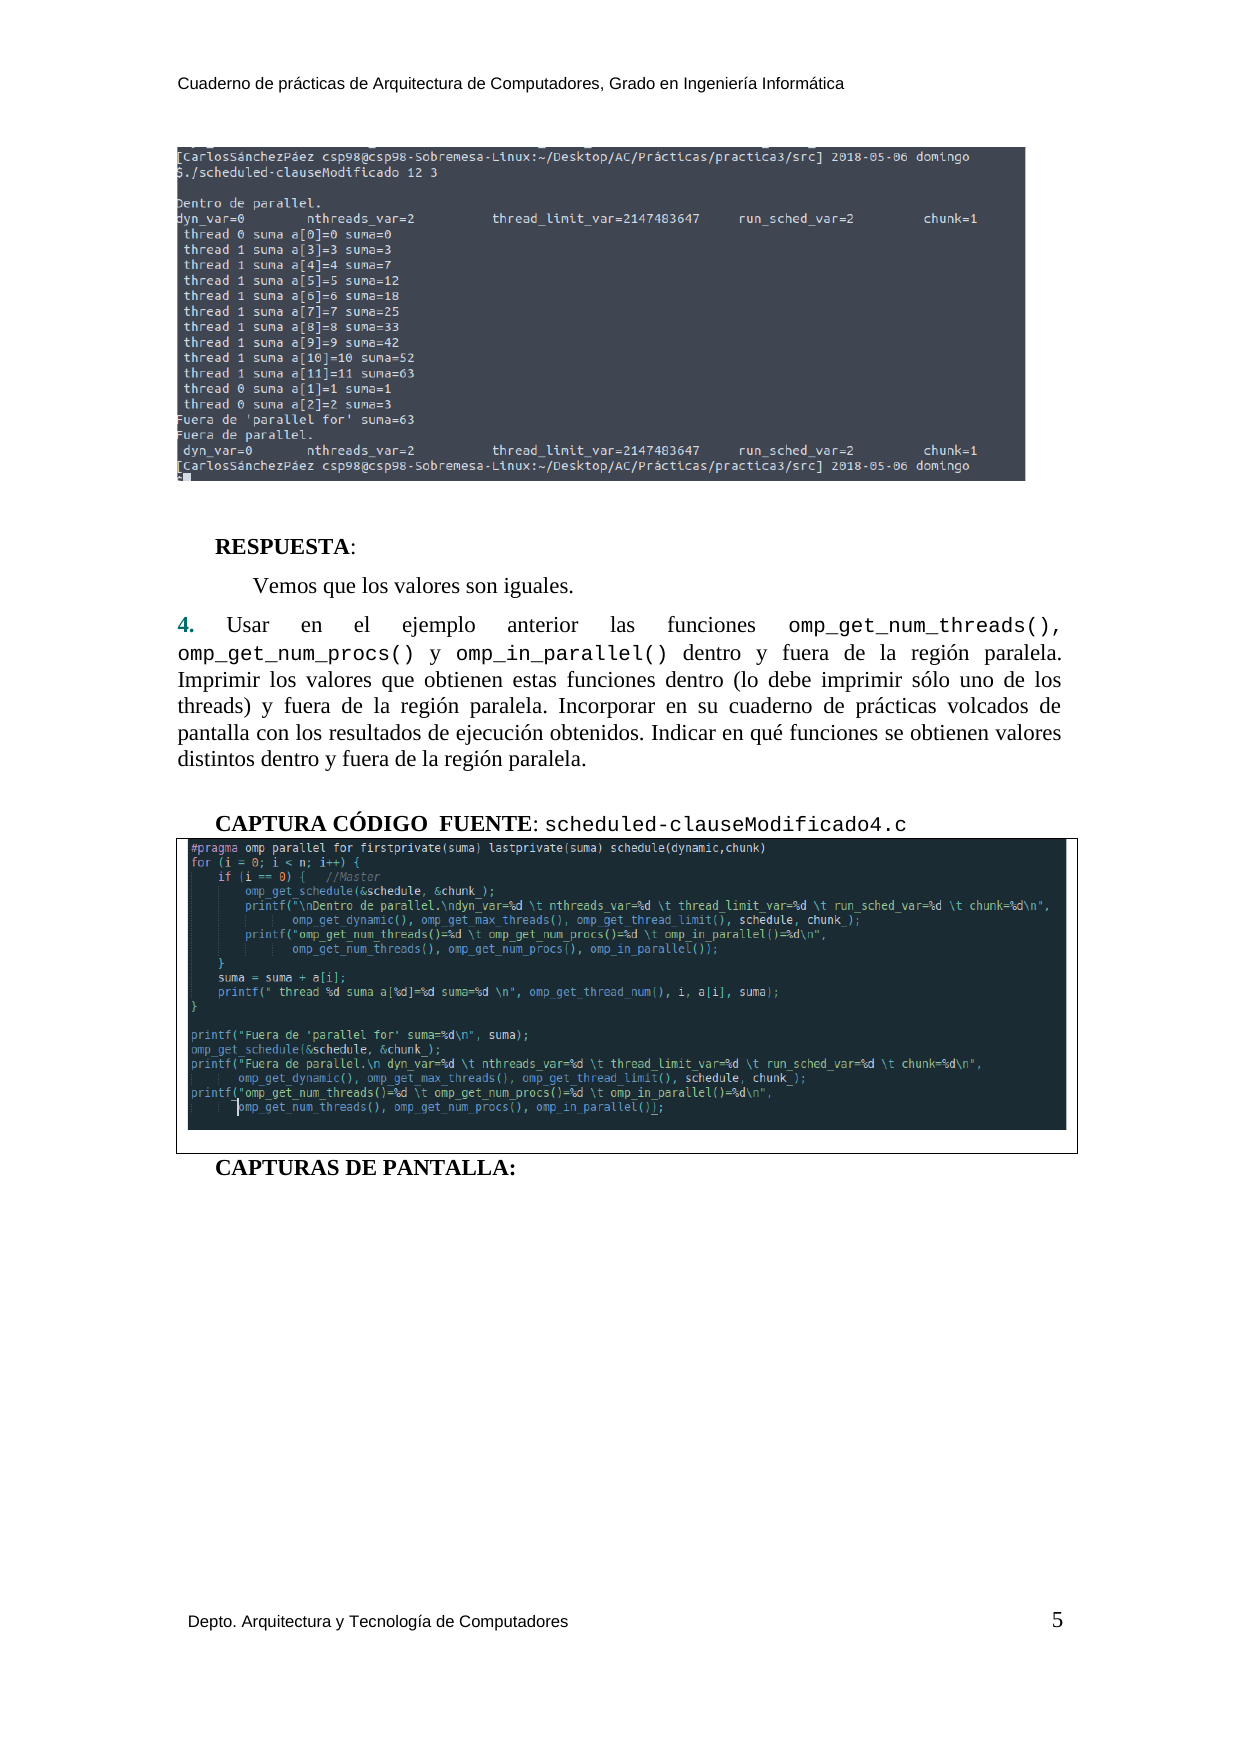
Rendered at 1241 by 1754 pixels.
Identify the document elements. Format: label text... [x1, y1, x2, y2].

text CAPTURA CÓDIGO FUENTE: scheduled-clauseModificado4.c [215, 811, 1063, 838]
picture [187, 839, 1067, 1130]
text RESPUESTA: [215, 533, 1063, 560]
picture [177, 147, 1026, 481]
text CAPTURAS DE PANTALLA: [215, 1154, 1063, 1180]
list 4. Usar en el ejemplo anterior las funciones omp_get_num_threads(), omp_get_num_procs() y omp_in_parallel() dentro y fuera de la región paralela. Imprimir los valores que obtienen estas funciones dentro (lo debe imprimir sólo uno de los threads) y fuera de la región paralela. Incorporar en su cuaderno de prácticas volcados de pantalla con los resultados de ejecución obtenidos. Indicar en qué funciones se obtienen valores distintos dentro y fuera de la región paralela. [177, 611, 1063, 772]
table_header [177, 839, 1077, 1153]
list Vemos que los valores son iguales. [252, 572, 1063, 598]
